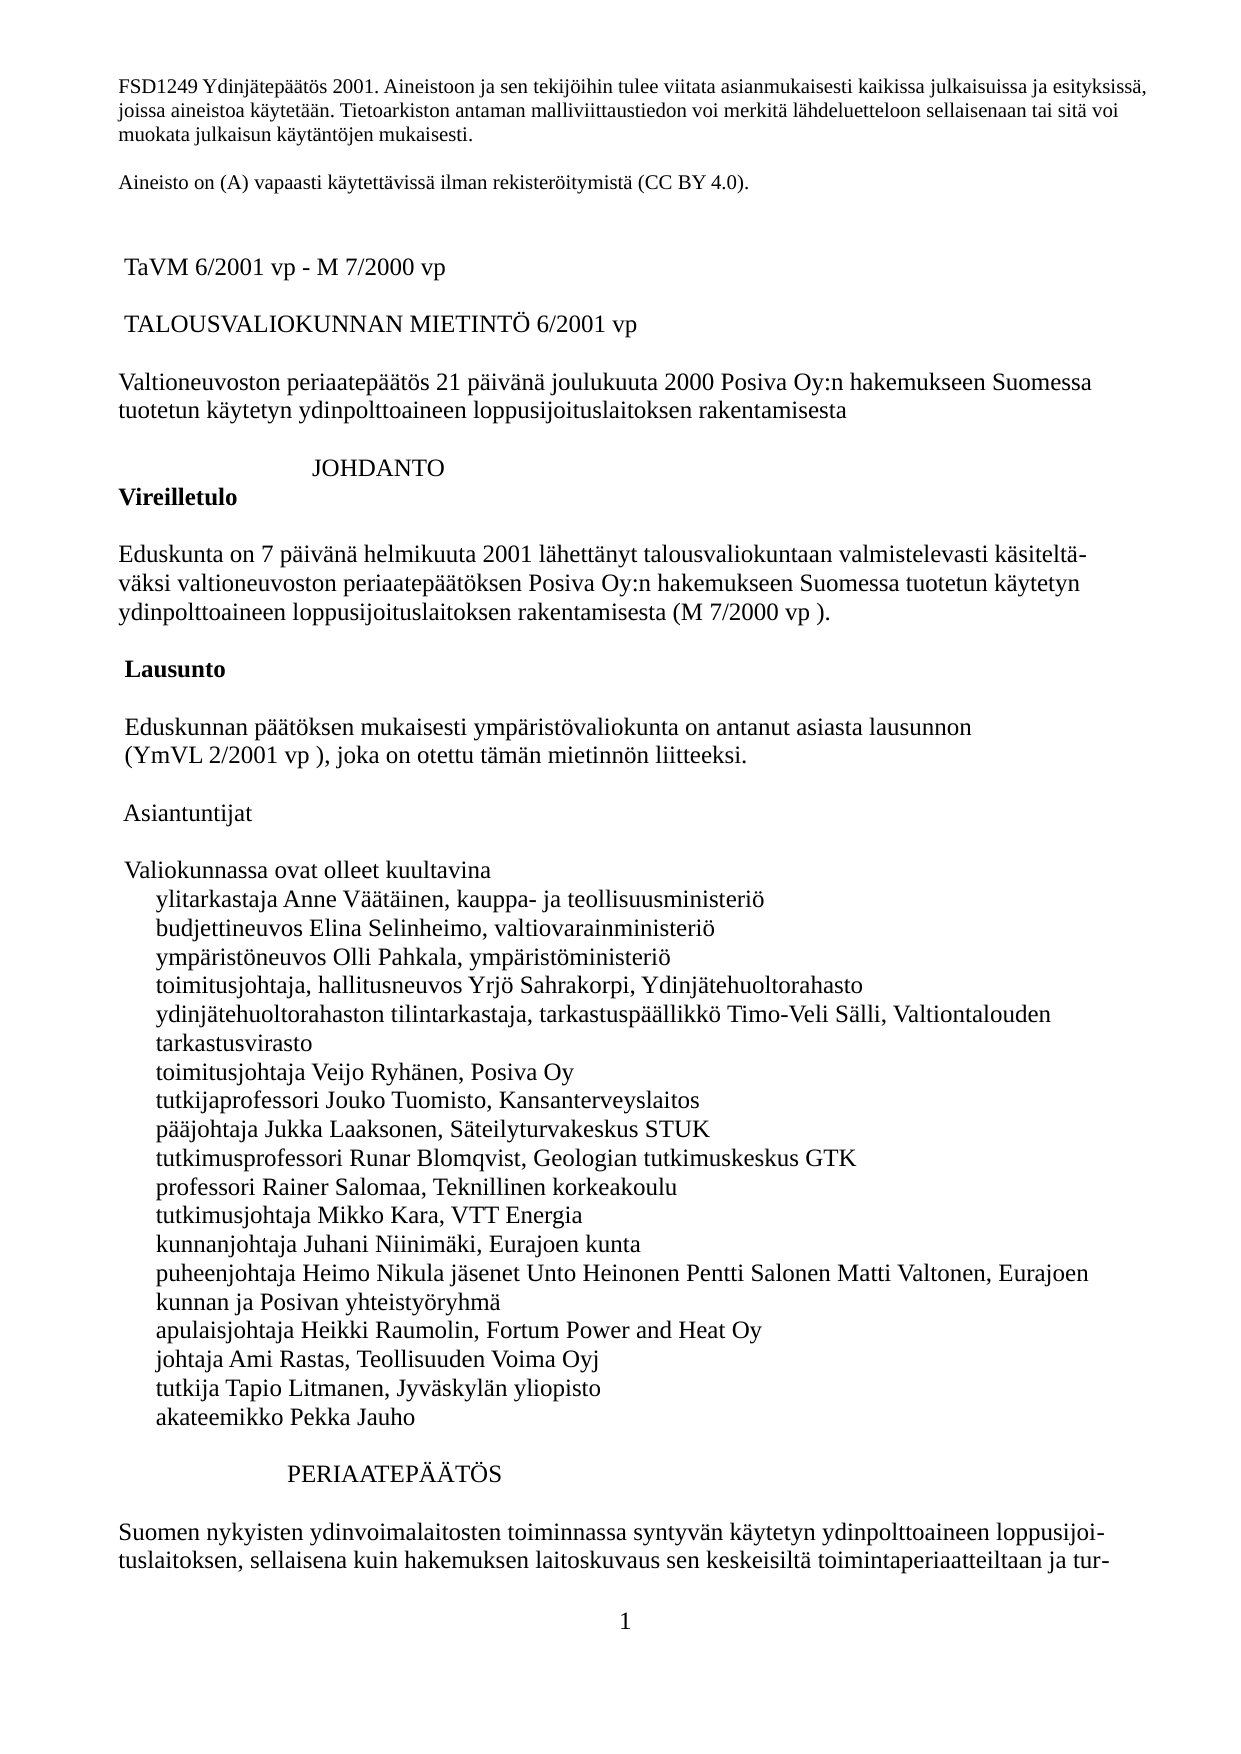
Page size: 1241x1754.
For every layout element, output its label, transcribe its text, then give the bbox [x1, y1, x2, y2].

subtitle Vireilletulo [118, 482, 1122, 510]
text apulaisjohtaja Heikki Raumolin, Fortum Power and Heat Oy [118, 1315, 1122, 1344]
text tutkijaprofessori Jouko Tuomisto, Kansanterveyslaitos [118, 1085, 1122, 1114]
text TaVM 6/2001 vp - M 7/2000 vp [118, 252, 1122, 280]
text Suomen nykyisten ydinvoimalaitosten toiminnassa syntyvän käytetyn ydinpolttoaineen loppusijoi­tuslaitoksen, sellaisena kuin hakemuksen laitoskuvaus sen keskeisiltä toimintaperiaatteiltaan ja tur­ [118, 1517, 1122, 1574]
text ydinjätehuoltorahaston tilintarkastaja, tarkastuspäällikkö Timo-Veli Sälli, Valtiontalouden [118, 999, 1122, 1028]
text professori Rainer Salomaa, Teknillinen korkeakoulu [118, 1172, 1122, 1200]
text ympäristöneuvos Olli Pahkala, ympäristöministeriö [118, 942, 1122, 970]
text JOHDANTO [118, 453, 1122, 482]
text Lausunto [118, 654, 1122, 683]
text TALOUSVALIOKUNNAN MIETINTÖ 6/2001 vp [118, 309, 1122, 338]
text FSD1249 Ydinjätepäätös 2001. Aineistoon ja sen tekijöihin tulee viitata asianmukaisesti kaikissa julkaisuissa ja esityksissä, joissa aineistoa käytetään. Tietoarkiston antaman malliviittaustiedon voi merkitä lähdeluetteloon sellaisenaan tai sitä voi muokata julkaisun käytäntöjen mukaisesti. [118, 74, 1172, 146]
text PERIAATEPÄÄTÖS [118, 1459, 1122, 1488]
text tarkastusvirasto [118, 1028, 1122, 1057]
text (YmVL 2/2001 vp ), joka on otettu tämän mietinnön liitteeksi. [118, 740, 1122, 769]
text tutkija Tapio Litmanen, Jyväskylän yliopisto [118, 1373, 1122, 1402]
text pääjohtaja Jukka Laaksonen, Säteilyturvakeskus STUK [118, 1114, 1122, 1143]
text Eduskunnan päätöksen mukaisesti ympäristövaliokunta on antanut asiasta lausunnon [118, 712, 1122, 740]
text Valiokunnassa ovat olleet kuultavina [118, 855, 1122, 884]
text toimitusjohtaja Veijo Ryhänen, Posiva Oy [118, 1057, 1122, 1085]
text tutkimusjohtaja Mikko Kara, VTT Energia [118, 1200, 1122, 1229]
text Asiantuntijat [118, 798, 1122, 827]
text Eduskunta on 7 päivänä helmikuuta 2001 lähettänyt talousvaliokuntaan valmistelevasti käsiteltä­väksi valtioneuvoston periaatepäätöksen Posiva Oy:n hakemukseen Suomessa tuotetun käytetyn ydinpolttoaineen loppusijoituslaitoksen rakentamisesta (M 7/2000 vp ). [118, 539, 1122, 625]
text kunnanjohtaja Juhani Niinimäki, Eurajoen kunta [118, 1229, 1122, 1258]
text budjettineuvos Elina Selinheimo, valtiovarainministeriö [118, 913, 1122, 942]
text ylitarkastaja Anne Väätäinen, kauppa- ja teollisuusministeriö [118, 884, 1122, 913]
text puheenjohtaja Heimo Nikula jäsenet Unto Heinonen Pentti Salonen Matti Valtonen, Eurajoen [118, 1258, 1122, 1287]
text kunnan ja Posivan yhteistyöryhmä [118, 1287, 1122, 1315]
text tutkimusprofessori Runar Blomqvist, Geologian tutkimuskeskus GTK [118, 1143, 1122, 1172]
text akateemikko Pekka Jauho [118, 1402, 1122, 1430]
text Aineisto on (A) vapaasti käytettävissä ilman rekisteröitymistä (CC BY 4.0). [118, 170, 1172, 194]
text Valtioneuvoston periaatepäätös 21 päivänä joulukuuta 2000 Posiva Oy:n hakemukseen Suomessa tuotetun käytetyn ydinpolttoaineen loppusijoituslaitoksen rakentamisesta [118, 367, 1122, 424]
text toimitusjohtaja, hallitusneuvos Yrjö Sahrakorpi, Ydinjätehuoltorahasto [118, 970, 1122, 999]
text johtaja Ami Rastas, Teollisuuden Voima Oyj [118, 1344, 1122, 1373]
